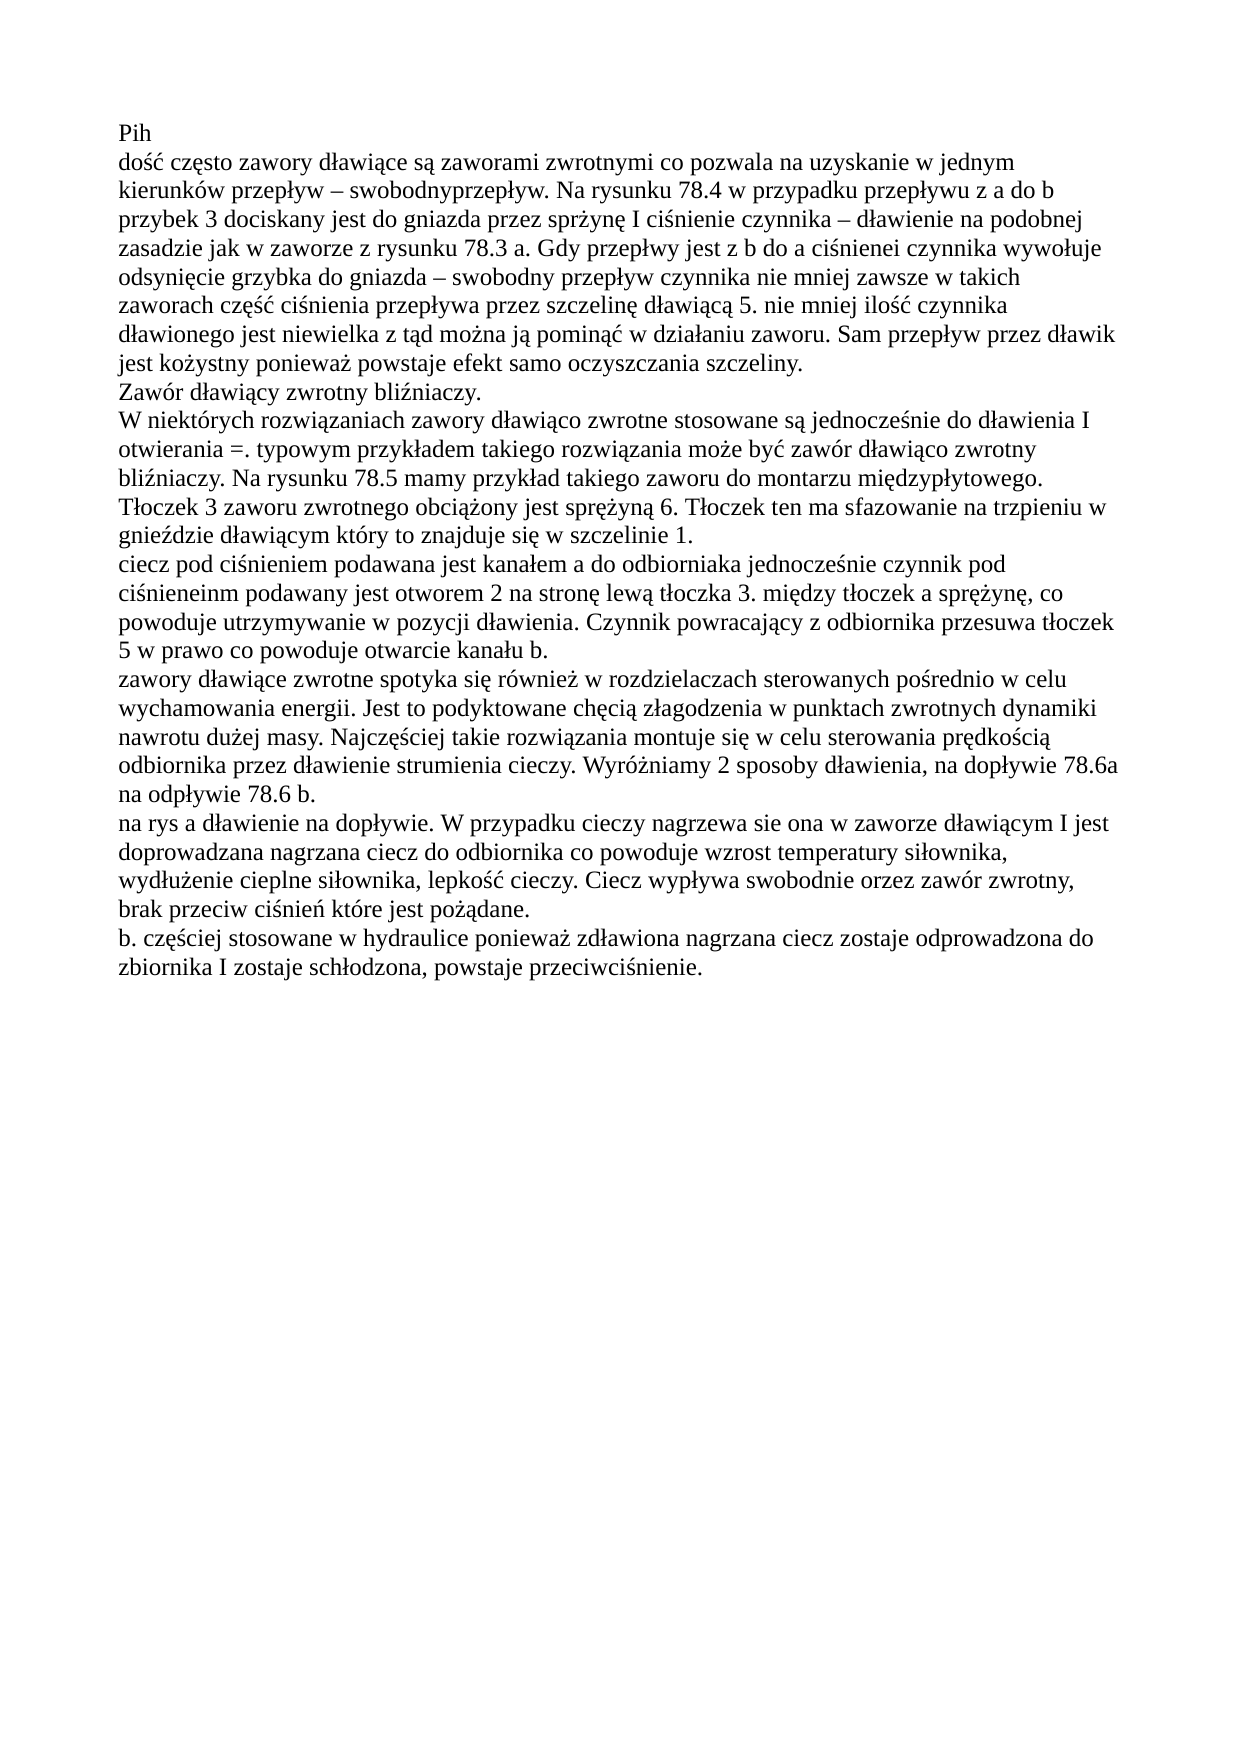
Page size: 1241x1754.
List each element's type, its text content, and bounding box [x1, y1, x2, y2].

text ciecz pod ciśnieniem podawana jest kanałem a do odbiorniaka jednocześnie czynnik pod ciśnieneinm podawany jest otworem 2 na stronę lewą tłoczka 3. między tłoczek a sprężynę, co powoduje utrzymywanie w pozycji dławienia. Czynnik powracający z odbiornika przesuwa tłoczek 5 w prawo co powoduje otwarcie kanału b. [118, 549, 1122, 664]
text Pih [118, 118, 1122, 147]
text Zawór dławiący zwrotny bliźniaczy. [118, 377, 1122, 406]
text na rys a dławienie na dopływie. W przypadku cieczy nagrzewa sie ona w zaworze dławiącym I jest doprowadzana nagrzana ciecz do odbiornika co powoduje wzrost temperatury siłownika, wydłużenie cieplne siłownika, lepkość cieczy. Ciecz wypływa swobodnie orzez zawór zwrotny, brak przeciw ciśnień które jest pożądane. [118, 808, 1122, 923]
text W niektórych rozwiązaniach zawory dławiąco zwrotne stosowane są jednocześnie do dławienia I otwierania =. typowym przykładem takiego rozwiązania może być zawór dławiąco zwrotny bliźniaczy. Na rysunku 78.5 mamy przykład takiego zaworu do montarzu międzypłytowego. Tłoczek 3 zaworu zwrotnego obciążony jest sprężyną 6. Tłoczek ten ma sfazowanie na trzpieniu w gnieździe dławiącym który to znajduje się w szczelinie 1. [118, 406, 1122, 549]
text dość często zawory dławiące są zaworami zwrotnymi co pozwala na uzyskanie w jednym kierunków przepływ – swobodnyprzepływ. Na rysunku 78.4 w przypadku przepływu z a do b przybek 3 dociskany jest do gniazda przez sprżynę I ciśnienie czynnika – dławienie na podobnej zasadzie jak w zaworze z rysunku 78.3 a. Gdy przepłwy jest z b do a ciśnienei czynnika wywołuje odsynięcie grzybka do gniazda – swobodny przepływ czynnika nie mniej zawsze w takich zaworach część ciśnienia przepływa przez szczelinę dławiącą 5. nie mniej ilość czynnika dławionego jest niewielka z tąd można ją pominąć w działaniu zaworu. Sam przepływ przez dławik jest kożystny ponieważ powstaje efekt samo oczyszczania szczeliny. [118, 147, 1122, 377]
text b. częściej stosowane w hydraulice ponieważ zdławiona nagrzana ciecz zostaje odprowadzona do zbiornika I zostaje schłodzona, powstaje przeciwciśnienie. [118, 923, 1122, 981]
text zawory dławiące zwrotne spotyka się również w rozdzielaczach sterowanych pośrednio w celu wychamowania energii. Jest to podyktowane chęcią złagodzenia w punktach zwrotnych dynamiki nawrotu dużej masy. Najczęściej takie rozwiązania montuje się w celu sterowania prędkością odbiornika przez dławienie strumienia cieczy. Wyróżniamy 2 sposoby dławienia, na dopływie 78.6a na odpływie 78.6 b. [118, 664, 1122, 808]
